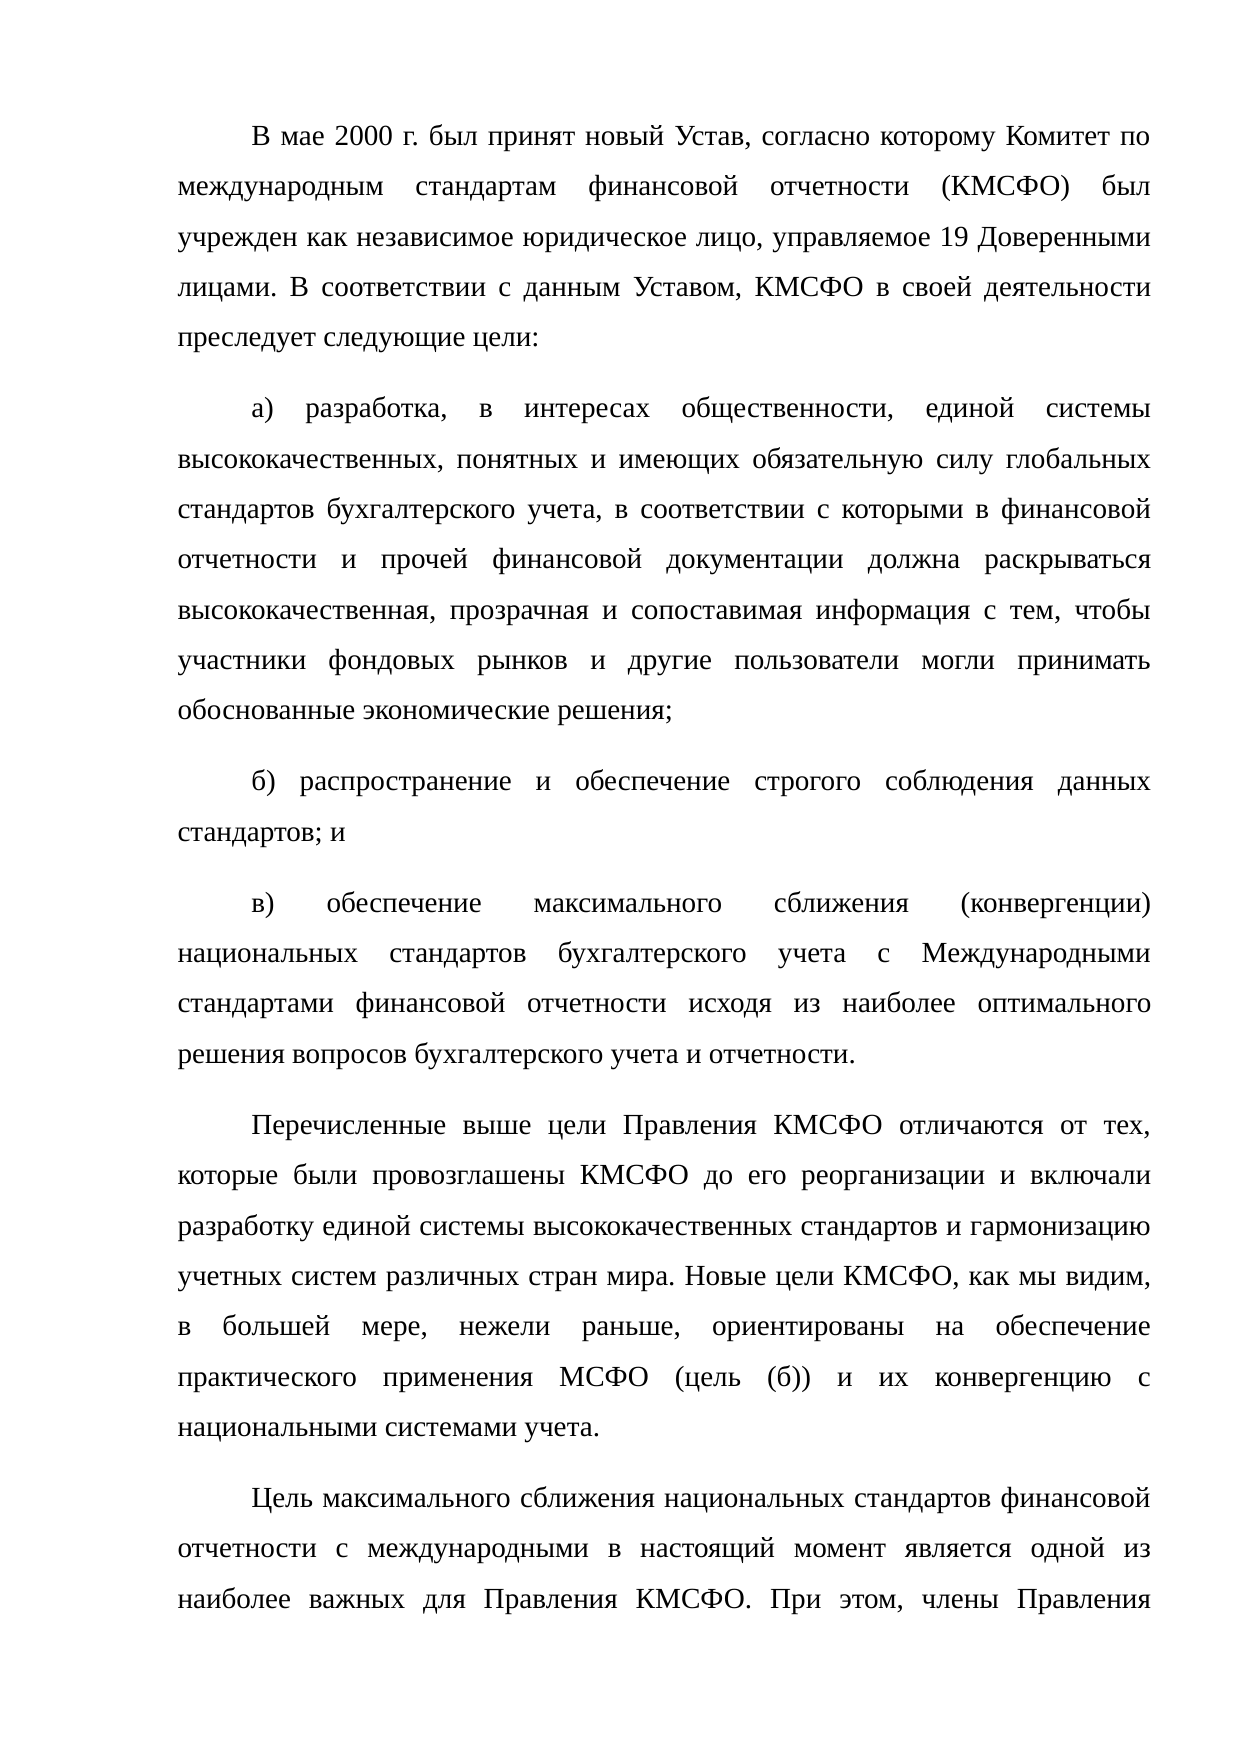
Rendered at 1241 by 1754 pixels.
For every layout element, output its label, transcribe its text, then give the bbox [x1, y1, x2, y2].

text б) распространение и обеспечение строгого соблюдения данных стандартов; и [177, 763, 1152, 847]
text а) разработка, в интересах общественности, единой системы высококачественных, понятных и имеющих обязательную силу глобальных стандартов бухгалтерского учета, в соответствии с которыми в финансовой отчетности и прочей финансовой документации должна раскрываться высококачественная, прозрачная и сопоставимая информация с тем, чтобы участники фондовых рынков и другие пользователи могли принимать обоснованные экономические решения; [177, 391, 1152, 726]
text Цель максимального сближения национальных стандартов финансовой отчетности с международными в настоящий момент является одной из наиболее важных для Правления КМСФО. При этом, члены Правления [177, 1480, 1152, 1614]
text В мае 2000 г. был принят новый Устав, согласно которому Комитет по международным стандартам финансовой отчетности (КМСФО) был учрежден как независимое юридическое лицо, управляемое 19 Доверенными лицами. В соответствии с данным Уставом, КМСФО в своей деятельности преследует следующие цели: [177, 118, 1152, 353]
text в) обеспечение максимального сближения (конвергенции) национальных стандартов бухгалтерского учета с Международными стандартами финансовой отчетности исходя из наиболее оптимального решения вопросов бухгалтерского учета и отчетности. [177, 885, 1152, 1069]
text Перечисленные выше цели Правления КМСФО отличаются от тех, которые были провозглашены КМСФО до его реорганизации и включали разработку единой системы высококачественных стандартов и гармонизацию учетных систем различных стран мира. Новые цели КМСФО, как мы видим, в большей мере, нежели раньше, ориентированы на обеспечение практического применения МСФО (цель (б)) и их конвергенцию с национальными системами учета. [177, 1107, 1152, 1442]
